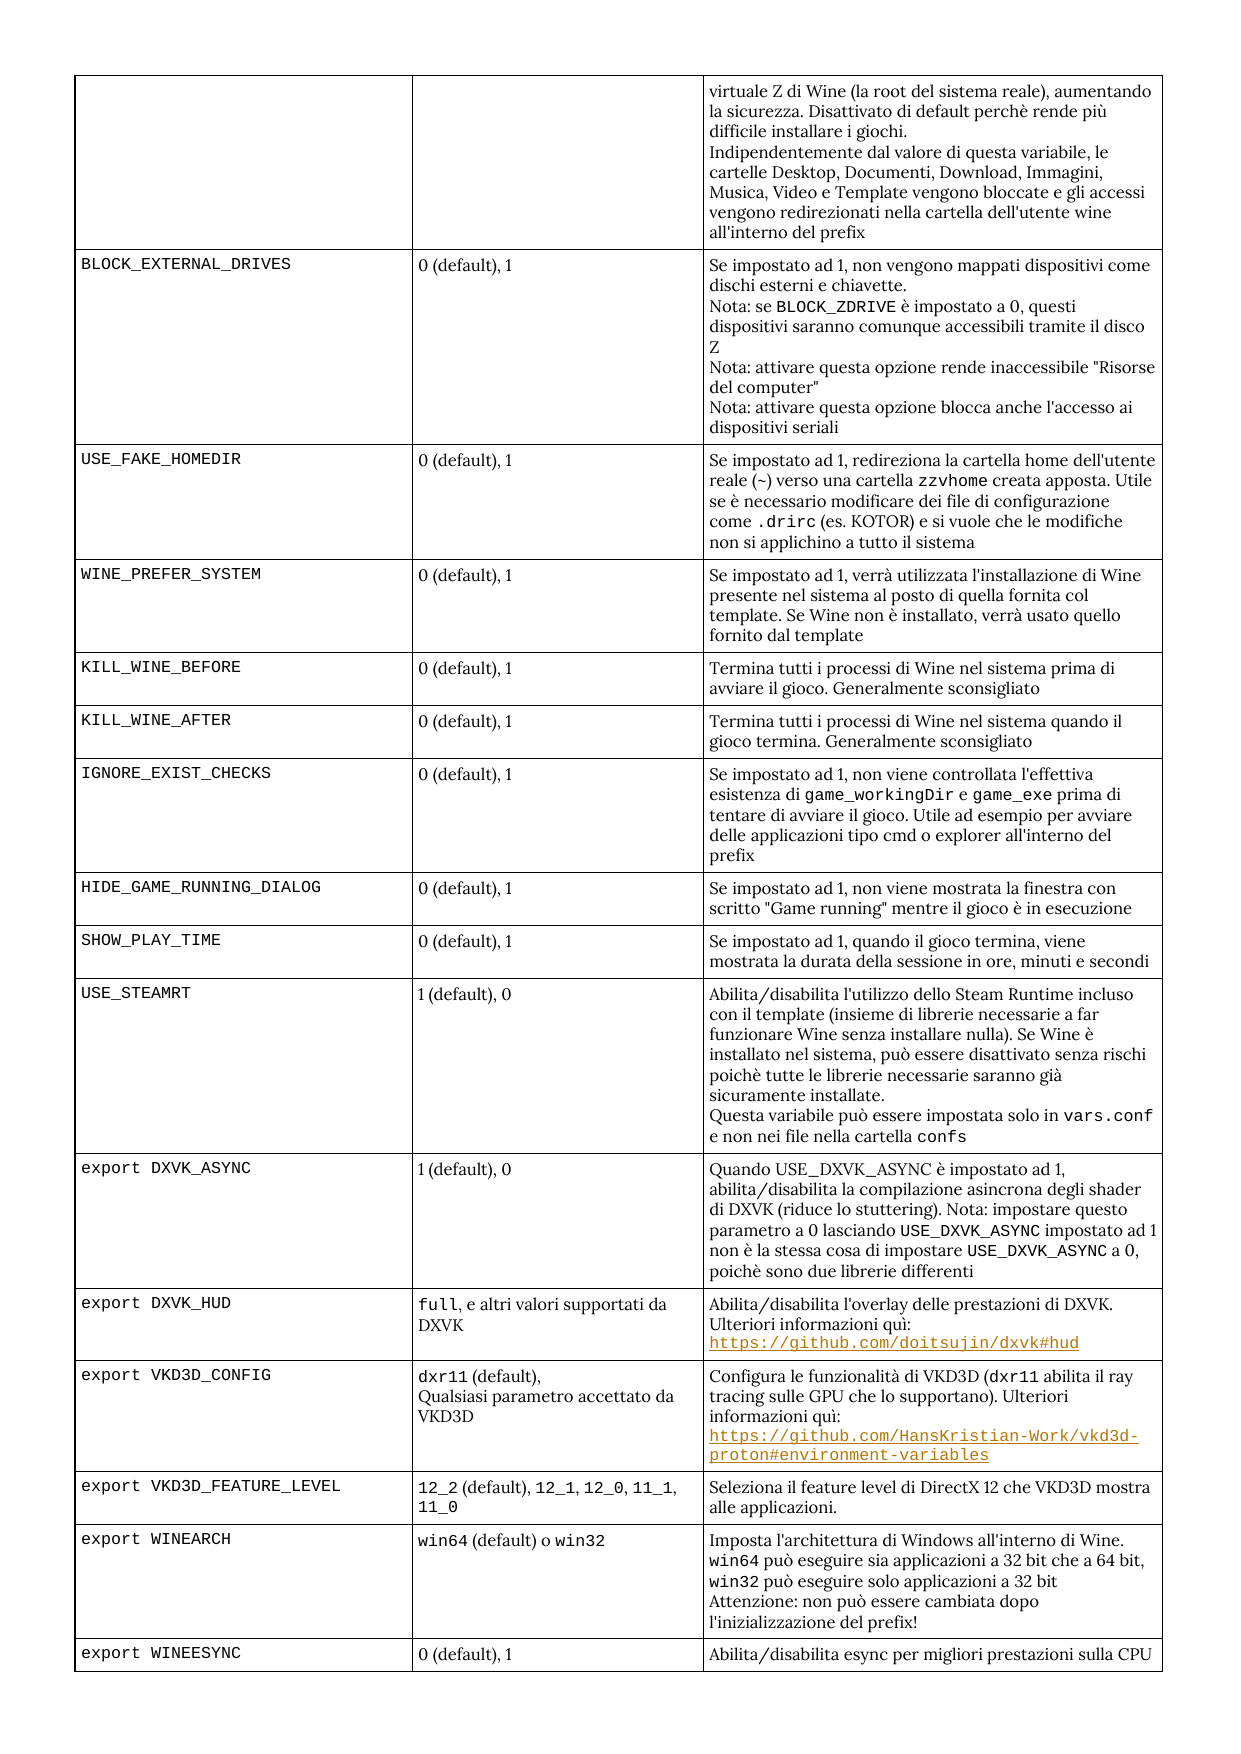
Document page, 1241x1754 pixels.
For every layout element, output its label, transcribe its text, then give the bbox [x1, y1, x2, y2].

table_cell virtuale Z di Wine (la root del sistema reale), aumentando la sicurezza. Disattivato di default perchè rende più difficile installare i giochi. Indipendentemente dal valore di questa variabile, le cartelle Desktop, Documenti, Download, Immagini, Musica, Video e Template vengono bloccate e gli accessi vengono redirezionati nella cartella dell'utente wine all'interno del prefix [704, 76, 1162, 249]
table_cell [413, 76, 703, 249]
table_cell Imposta l'architettura di Windows all'interno di Wine. win64 può eseguire sia applicazioni a 32 bit che a 64 bit, win32 può eseguire solo applicazioni a 32 bit Attenzione: non può essere cambiata dopo l'inizializzazione del prefix! [704, 1525, 1162, 1638]
table_cell full, e altri valori supportati da DXVK [413, 1289, 703, 1359]
table_cell win64 (default) o win32 [413, 1525, 703, 1638]
table_cell WINE_PREFER_SYSTEM [76, 560, 412, 652]
table_cell Quando USE_DXVK_ASYNC è impostato ad 1, abilita/disabilita la compilazione asincrona degli shader di DXVK (riduce lo stuttering). Nota: impostare questo parametro a 0 lasciando USE_DXVK_ASYNC impostato ad 1 non è la stessa cosa di impostare USE_DXVK_ASYNC a 0, poichè sono due librerie differenti [704, 1154, 1162, 1288]
table_cell export VKD3D_CONFIG [76, 1361, 412, 1471]
table_cell HIDE_GAME_RUNNING_DIALOG [76, 873, 412, 925]
table_cell Se impostato ad 1, verrà utilizzata l'installazione di Wine presente nel sistema al posto di quella fornita col template. Se Wine non è installato, verrà usato quello fornito dal template [704, 560, 1162, 652]
table_cell 0 (default), 1 [413, 706, 703, 758]
table_cell Abilita/disabilita l'overlay delle prestazioni di DXVK. Ulteriori informazioni quì: https://github.com/doitsujin/dxvk#hud [704, 1289, 1162, 1359]
table_cell Se impostato ad 1, non viene controllata l'effettiva esistenza di game_workingDir e game_exe prima di tentare di avviare il gioco. Utile ad esempio per avviare delle applicazioni tipo cmd o explorer all'interno del prefix [704, 759, 1162, 872]
table_cell USE_FAKE_HOMEDIR [76, 445, 412, 559]
table_cell BLOCK_EXTERNAL_DRIVES [76, 250, 412, 444]
table_cell 0 (default), 1 [413, 445, 703, 559]
table_cell KILL_WINE_AFTER [76, 706, 412, 758]
table_cell Termina tutti i processi di Wine nel sistema quando il gioco termina. Generalmente sconsigliato [704, 706, 1162, 758]
table_cell Se impostato ad 1, redireziona la cartella home dell'utente reale (~) verso una cartella zzvhome creata apposta. Utile se è necessario modificare dei file di configurazione come .drirc (es. KOTOR) e si vuole che le modifiche non si applichino a tutto il sistema [704, 445, 1162, 559]
table_cell Configura le funzionalità di VKD3D (dxr11 abilita il ray tracing sulle GPU che lo supportano). Ulteriori informazioni quì: https://github.com/HansKristian-Work/vkd3d-proton#environment-variables [704, 1361, 1162, 1471]
table_cell export DXVK_ASYNC [76, 1154, 412, 1288]
table_cell 0 (default), 1 [413, 873, 703, 925]
table_cell 12_2 (default), 12_1, 12_0, 11_1, 11_0 [413, 1472, 703, 1524]
table_cell SHOW_PLAY_TIME [76, 926, 412, 978]
table_cell 0 (default), 1 [413, 1639, 703, 1671]
table_cell Se impostato ad 1, non viene mostrata la finestra con scritto "Game running" mentre il gioco è in esecuzione [704, 873, 1162, 925]
table_cell Abilita/disabilita l'utilizzo dello Steam Runtime incluso con il template (insieme di librerie necessarie a far funzionare Wine senza installare nulla). Se Wine è installato nel sistema, può essere disattivato senza rischi poichè tutte le librerie necessarie saranno già sicuramente installate. Questa variabile può essere impostata solo in vars.conf e non nei file nella cartella confs [704, 979, 1162, 1153]
table_cell Abilita/disabilita esync per migliori prestazioni sulla CPU [704, 1639, 1162, 1671]
table_cell 0 (default), 1 [413, 759, 703, 872]
table_cell export VKD3D_FEATURE_LEVEL [76, 1472, 412, 1524]
table_cell dxr11 (default), Qualsiasi parametro accettato da VKD3D [413, 1361, 703, 1471]
table_cell 1 (default), 0 [413, 1154, 703, 1288]
table_cell 0 (default), 1 [413, 926, 703, 978]
table_cell USE_STEAMRT [76, 979, 412, 1153]
table_cell 0 (default), 1 [413, 653, 703, 705]
table_cell export WINEESYNC [76, 1639, 412, 1671]
table_cell 1 (default), 0 [413, 979, 703, 1153]
table_cell export DXVK_HUD [76, 1289, 412, 1359]
table_cell Se impostato ad 1, non vengono mappati dispositivi come dischi esterni e chiavette. Nota: se BLOCK_ZDRIVE è impostato a 0, questi dispositivi saranno comunque accessibili tramite il disco Z Nota: attivare questa opzione rende inaccessibile "Risorse del computer" Nota: attivare questa opzione blocca anche l'accesso ai dispositivi seriali [704, 250, 1162, 444]
table_cell IGNORE_EXIST_CHECKS [76, 759, 412, 872]
table_cell 0 (default), 1 [413, 250, 703, 444]
table_cell Seleziona il feature level di DirectX 12 che VKD3D mostra alle applicazioni. [704, 1472, 1162, 1524]
table_cell [76, 76, 412, 249]
table_cell Termina tutti i processi di Wine nel sistema prima di avviare il gioco. Generalmente sconsigliato [704, 653, 1162, 705]
table_cell KILL_WINE_BEFORE [76, 653, 412, 705]
table_cell Se impostato ad 1, quando il gioco termina, viene mostrata la durata della sessione in ore, minuti e secondi [704, 926, 1162, 978]
table_cell export WINEARCH [76, 1525, 412, 1638]
table_cell 0 (default), 1 [413, 560, 703, 652]
